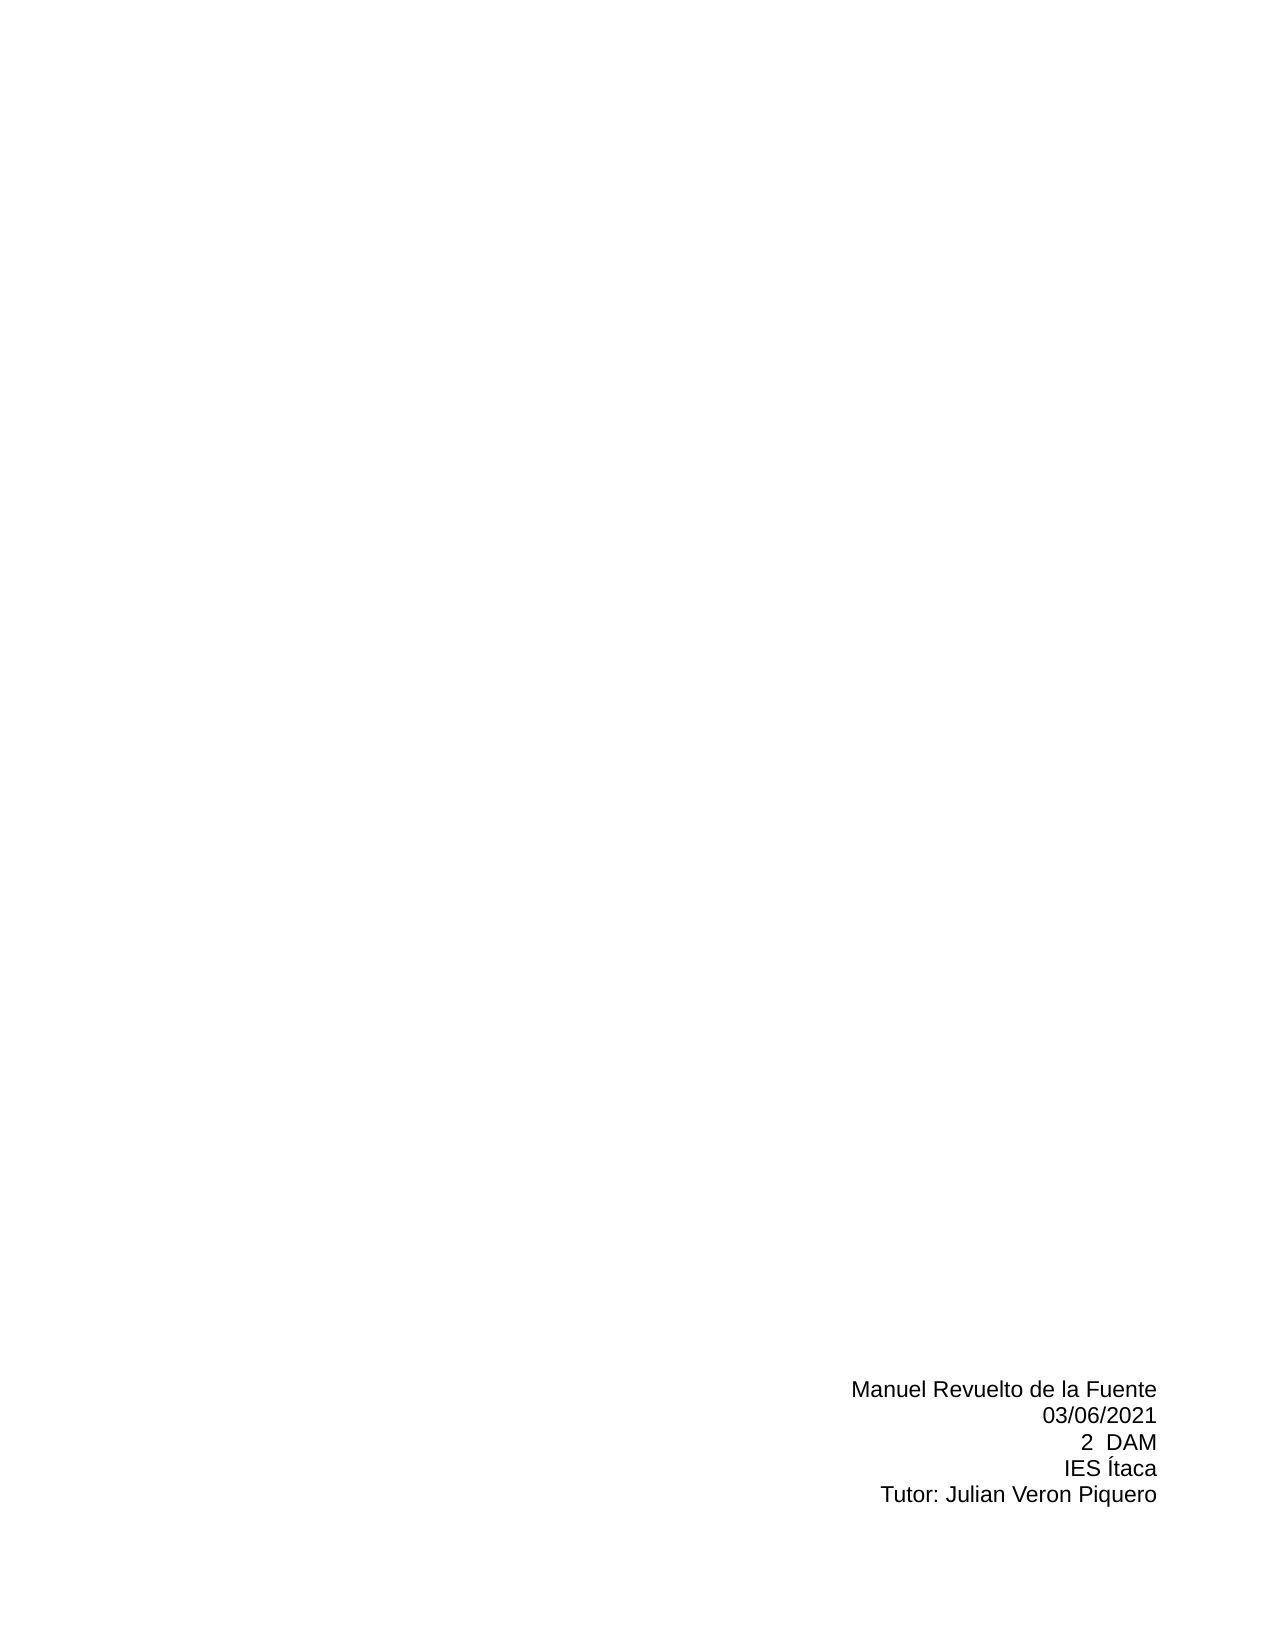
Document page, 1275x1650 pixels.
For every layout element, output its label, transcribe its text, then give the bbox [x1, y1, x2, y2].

text 2 DAM [118, 1429, 1157, 1455]
text Tutor: Julian Veron Piquero [118, 1481, 1157, 1508]
text Manuel Revuelto de la Fuente [118, 1376, 1157, 1402]
text IES Ítaca [118, 1455, 1157, 1481]
text 03/06/2021 [118, 1402, 1157, 1429]
